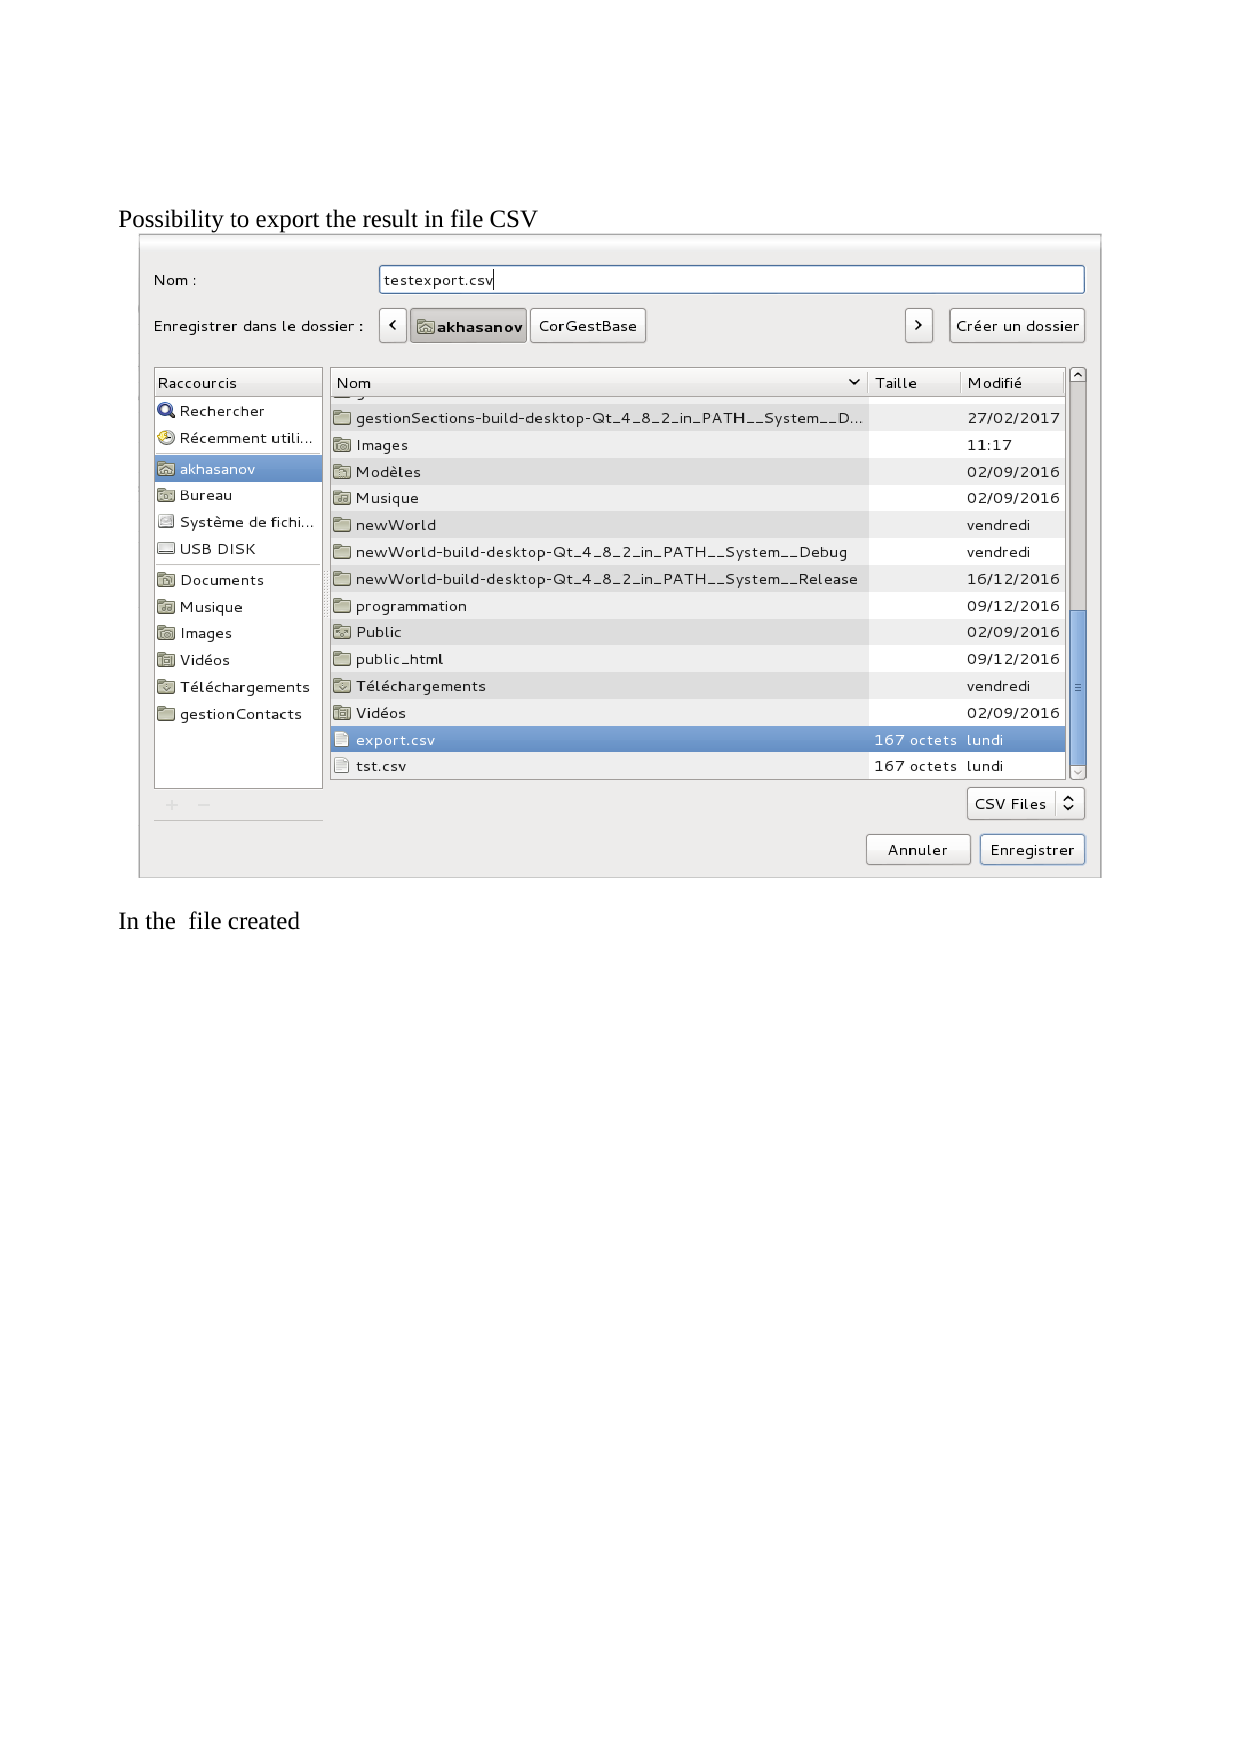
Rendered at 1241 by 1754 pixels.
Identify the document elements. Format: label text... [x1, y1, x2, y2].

text In the file created [118, 906, 1122, 935]
text Possibility to export the result in file CSV [118, 204, 1122, 233]
picture [138, 233, 1102, 878]
